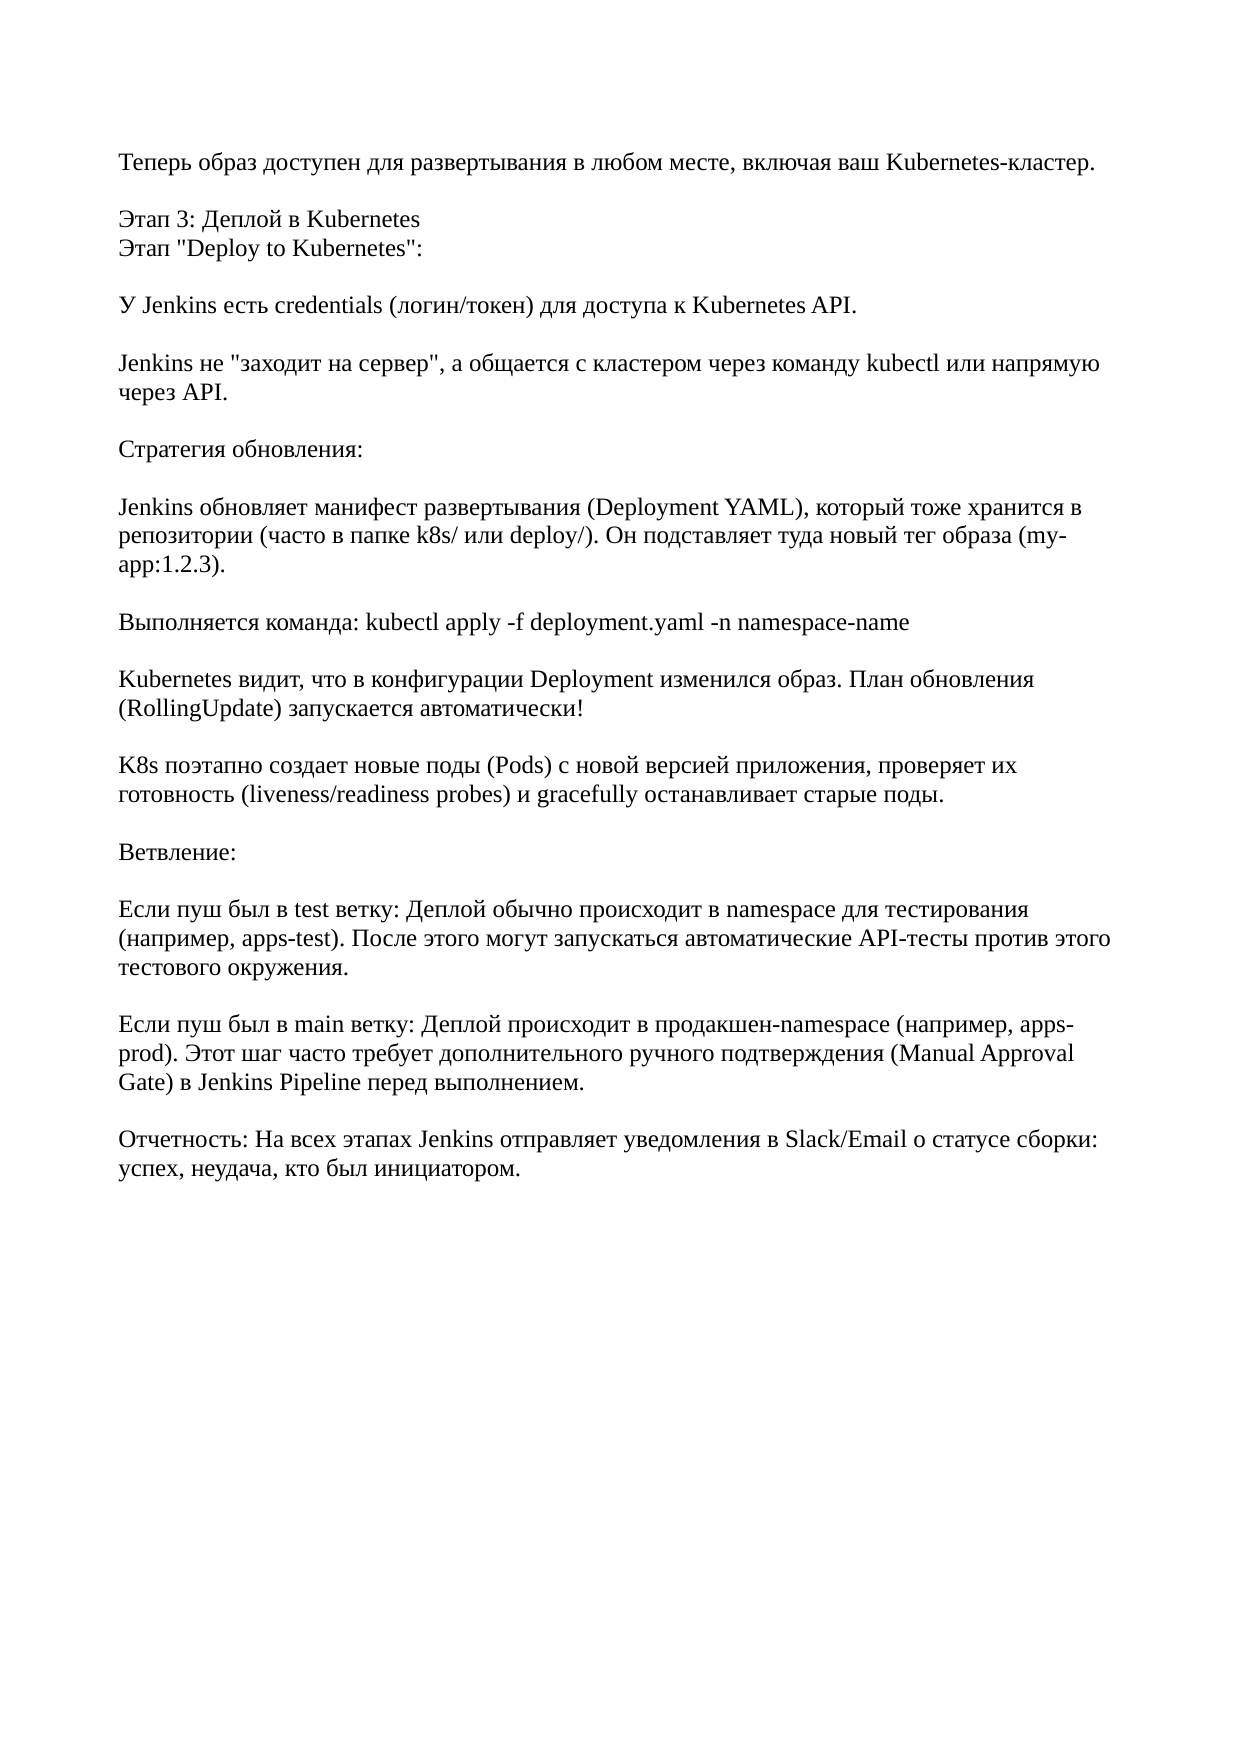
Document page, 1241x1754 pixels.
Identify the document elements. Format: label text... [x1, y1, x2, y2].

text Jenkins обновляет манифест развертывания (Deployment YAML), который тоже хранится в репозитории (часто в папке k8s/ или deploy/). Он подставляет туда новый тег образа (my-app:1.2.3). [118, 492, 1122, 578]
text У Jenkins есть credentials (логин/токен) для доступа к Kubernetes API. [118, 291, 1122, 319]
text Jenkins не "заходит на сервер", а общается с кластером через команду kubectl или напрямую через API. [118, 348, 1122, 406]
text K8s поэтапно создает новые поды (Pods) с новой версией приложения, проверяет их готовность (liveness/readiness probes) и gracefully останавливает старые поды. [118, 751, 1122, 808]
text Если пуш был в test ветку: Деплой обычно происходит в namespace для тестирования (например, apps-test). После этого могут запускаться автоматические API-тесты против этого тестового окружения. [118, 894, 1122, 981]
text Выполняется команда: kubectl apply -f deployment.yaml -n namespace-name [118, 607, 1122, 636]
text Стратегия обновления: [118, 434, 1122, 463]
text Этап 3: Деплой в Kubernetes [118, 204, 1122, 233]
text Если пуш был в main ветку: Деплой происходит в продакшен-namespace (например, apps-prod). Этот шаг часто требует дополнительного ручного подтверждения (Manual Approval Gate) в Jenkins Pipeline перед выполнением. [118, 1009, 1122, 1096]
text Kubernetes видит, что в конфигурации Deployment изменился образ. План обновления (RollingUpdate) запускается автоматически! [118, 664, 1122, 722]
text Этап "Deploy to Kubernetes": [118, 233, 1122, 262]
text Ветвление: [118, 837, 1122, 866]
text Теперь образ доступен для развертывания в любом месте, включая ваш Kubernetes-кластер. [118, 147, 1122, 176]
text Отчетность: На всех этапах Jenkins отправляет уведомления в Slack/Email о статусе сборки: успех, неудача, кто был инициатором. [118, 1124, 1122, 1182]
